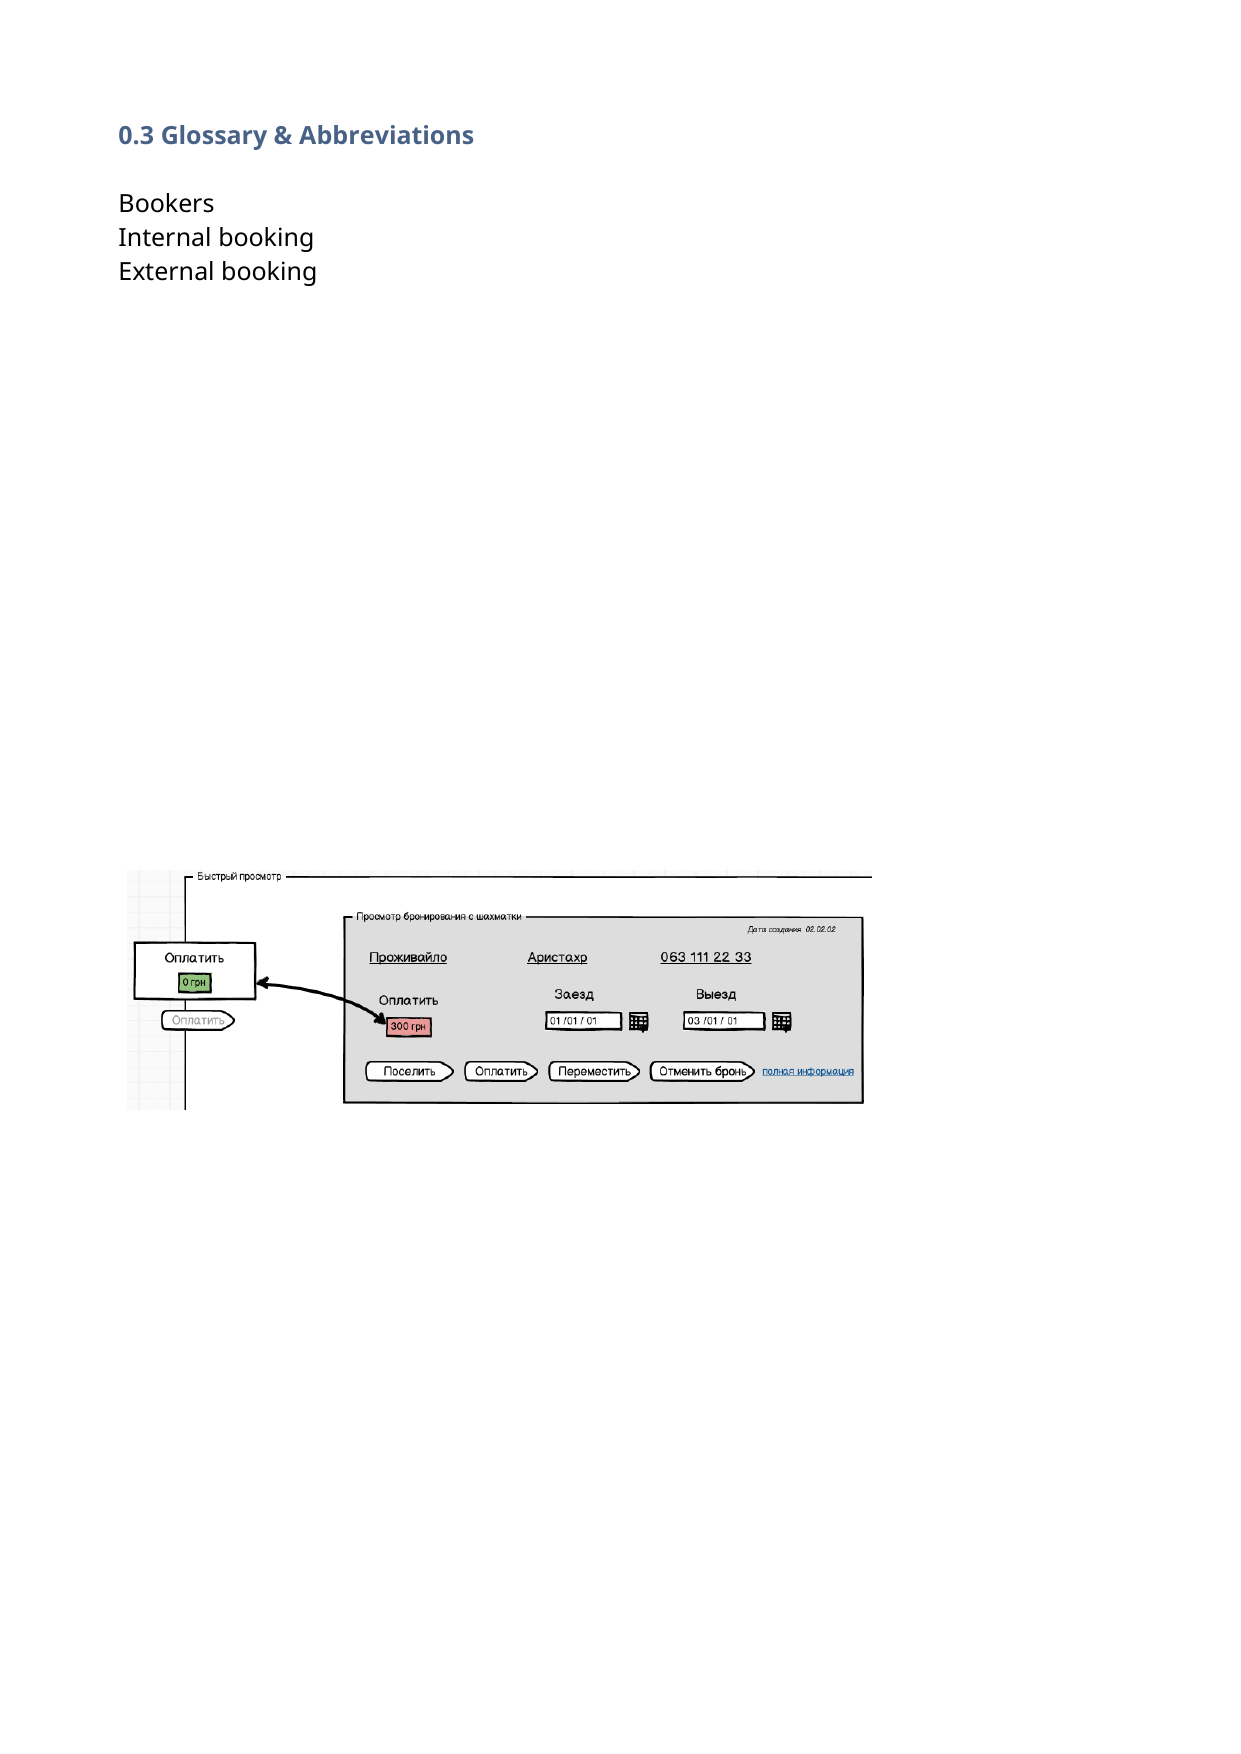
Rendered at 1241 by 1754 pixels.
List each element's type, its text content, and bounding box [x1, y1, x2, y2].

text 0.3 Glossary & Abbreviations [118, 118, 1122, 152]
text External booking [118, 254, 1122, 288]
picture [127, 870, 872, 1110]
text Bookers [118, 186, 1122, 220]
text Internal booking [118, 220, 1122, 254]
